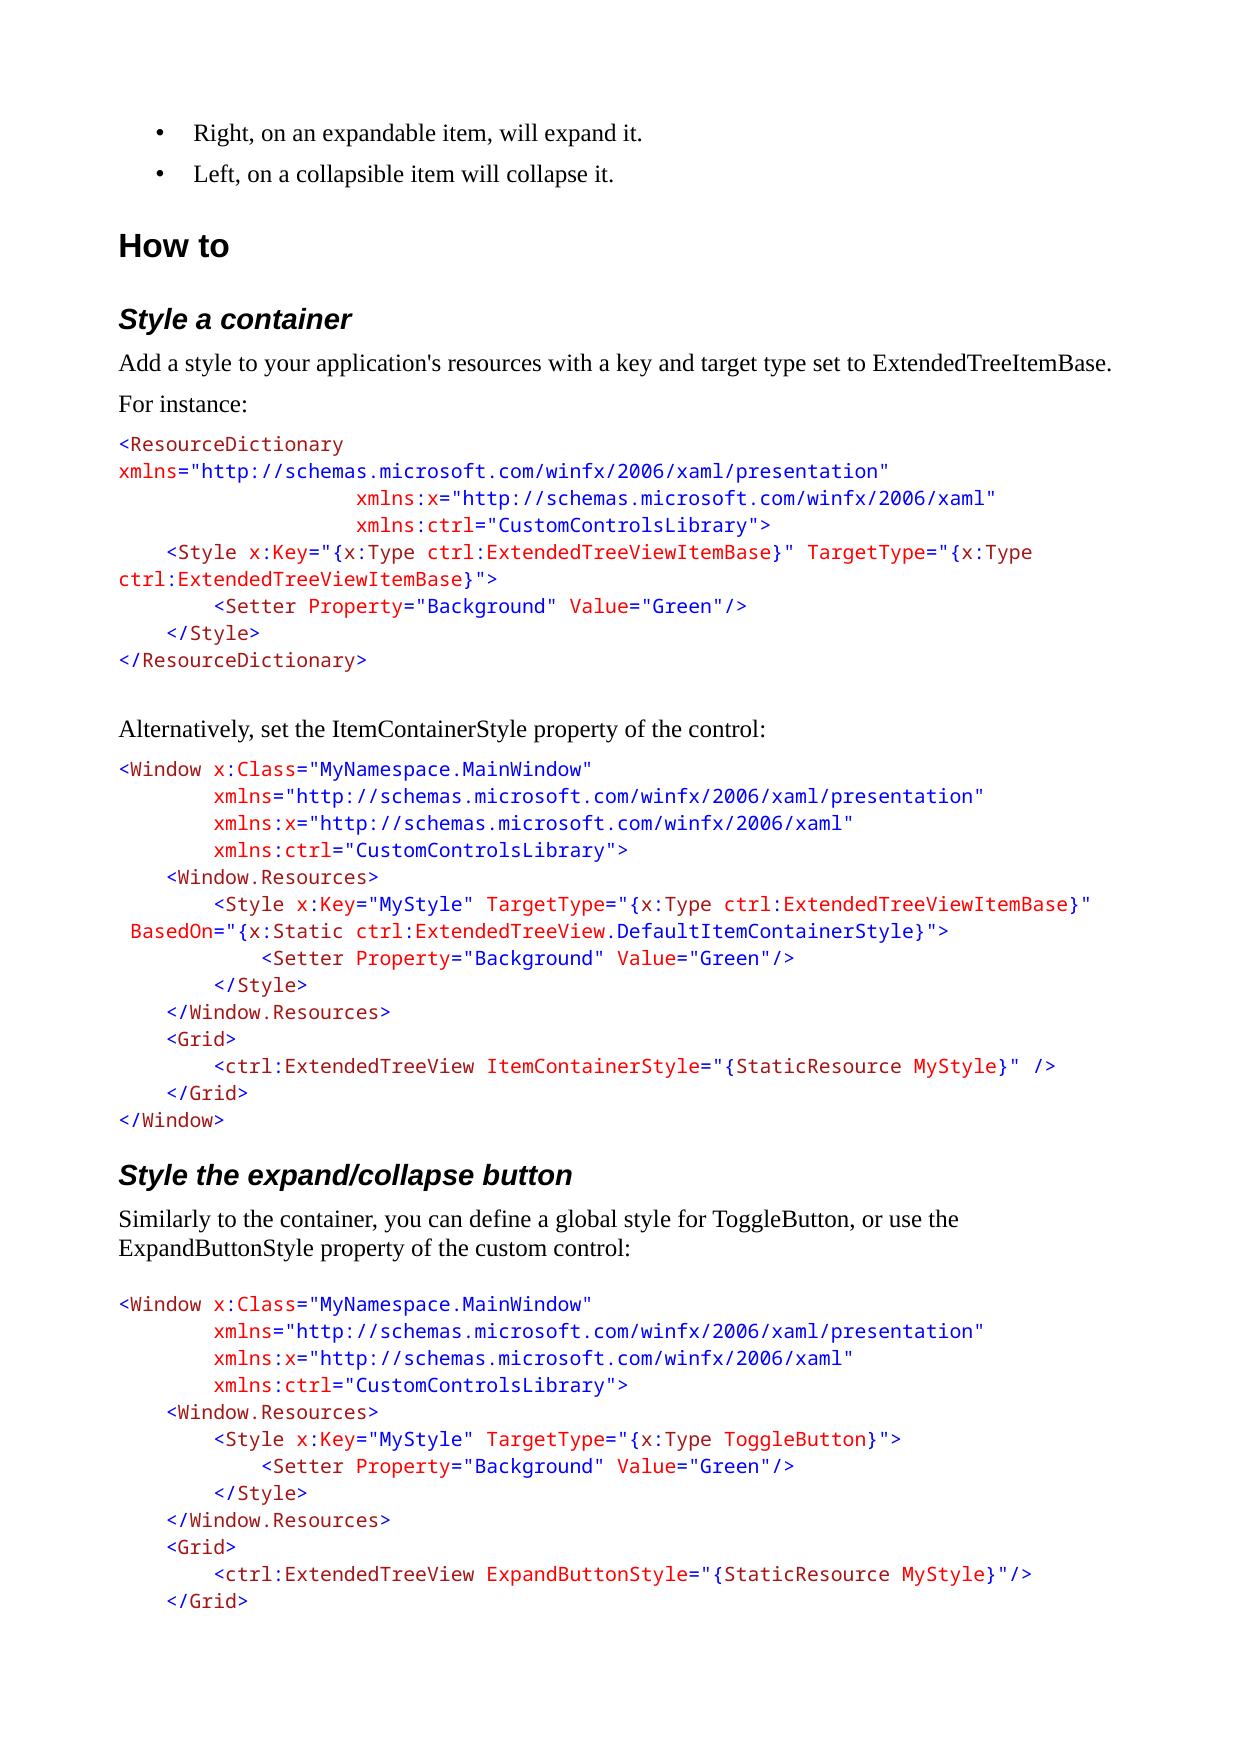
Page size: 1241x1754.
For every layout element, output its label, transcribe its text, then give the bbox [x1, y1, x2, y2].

text </Style> [118, 971, 1122, 998]
text <ctrl:ExtendedTreeView ItemContainerStyle="{StaticResource MyStyle}" /> [118, 1052, 1122, 1079]
subtitle Style a container [118, 302, 1122, 335]
text xmlns:x="http://schemas.microsoft.com/winfx/2006/xaml" [118, 809, 1122, 837]
text xmlns="http://schemas.microsoft.com/winfx/2006/xaml/presentation" [118, 783, 1122, 809]
text xmlns:ctrl="CustomControlsLibrary"> [118, 1372, 1122, 1398]
text </ResourceDictionary> [118, 646, 1122, 673]
text <Window x:Class="MyNamespace.MainWindow" [118, 1291, 1122, 1318]
text <Style x:Key="{x:Type ctrl:ExtendedTreeViewItemBase}" TargetType="{x:Type ctrl:ExtendedTreeViewItemBase}"> [118, 538, 1122, 592]
text </Window.Resources> [118, 1506, 1122, 1533]
text xmlns:x="http://schemas.microsoft.com/winfx/2006/xaml" [118, 484, 1122, 511]
text BasedOn="{x:Static ctrl:ExtendedTreeView.DefaultItemContainerStyle}"> [118, 917, 1122, 944]
text xmlns="http://schemas.microsoft.com/winfx/2006/xaml/presentation" [118, 1318, 1122, 1344]
text xmlns:ctrl="CustomControlsLibrary"> [118, 511, 1122, 538]
text xmlns:x="http://schemas.microsoft.com/winfx/2006/xaml" [118, 1344, 1122, 1372]
text </Style> [118, 1479, 1122, 1506]
text </Window> [118, 1106, 1122, 1133]
text xmlns:ctrl="CustomControlsLibrary"> [118, 837, 1122, 863]
subtitle How to [118, 226, 1122, 264]
list Left, on a collapsible item will collapse it. [156, 159, 1122, 188]
text <ResourceDictionary xmlns="http://schemas.microsoft.com/winfx/2006/xaml/presentation" [118, 430, 1122, 484]
text <Window.Resources> [118, 1398, 1122, 1426]
text </Grid> [118, 1587, 1122, 1614]
text <Window.Resources> [118, 863, 1122, 891]
text Alternatively, set the ItemContainerStyle property of the control: [118, 714, 1122, 743]
text </Window.Resources> [118, 998, 1122, 1025]
text </Style> [118, 619, 1122, 646]
text For instance: [118, 389, 1122, 418]
text <Setter Property="Background" Value="Green"/> [118, 944, 1122, 971]
text <Grid> [118, 1025, 1122, 1052]
text Add a style to your application's resources with a key and target type set to ExtendedTreeItemBase. [118, 348, 1122, 377]
text <ctrl:ExtendedTreeView ExpandButtonStyle="{StaticResource MyStyle}"/> [118, 1560, 1122, 1587]
text <Style x:Key="MyStyle" TargetType="{x:Type ToggleButton}"> [118, 1426, 1122, 1452]
list Right, on an expandable item, will expand it. [156, 118, 1122, 147]
text </Grid> [118, 1079, 1122, 1106]
text <Setter Property="Background" Value="Green"/> [118, 592, 1122, 619]
text <Setter Property="Background" Value="Green"/> [118, 1452, 1122, 1479]
text <Grid> [118, 1533, 1122, 1560]
text Similarly to the container, you can define a global style for ToggleButton, or use the ExpandButtonStyle property of the custom control: [118, 1204, 1122, 1262]
text <Window x:Class="MyNamespace.MainWindow" [118, 756, 1122, 783]
text <Style x:Key="MyStyle" TargetType="{x:Type ctrl:ExtendedTreeViewItemBase}" [118, 891, 1122, 917]
subtitle Style the expand/collapse button [118, 1158, 1122, 1192]
